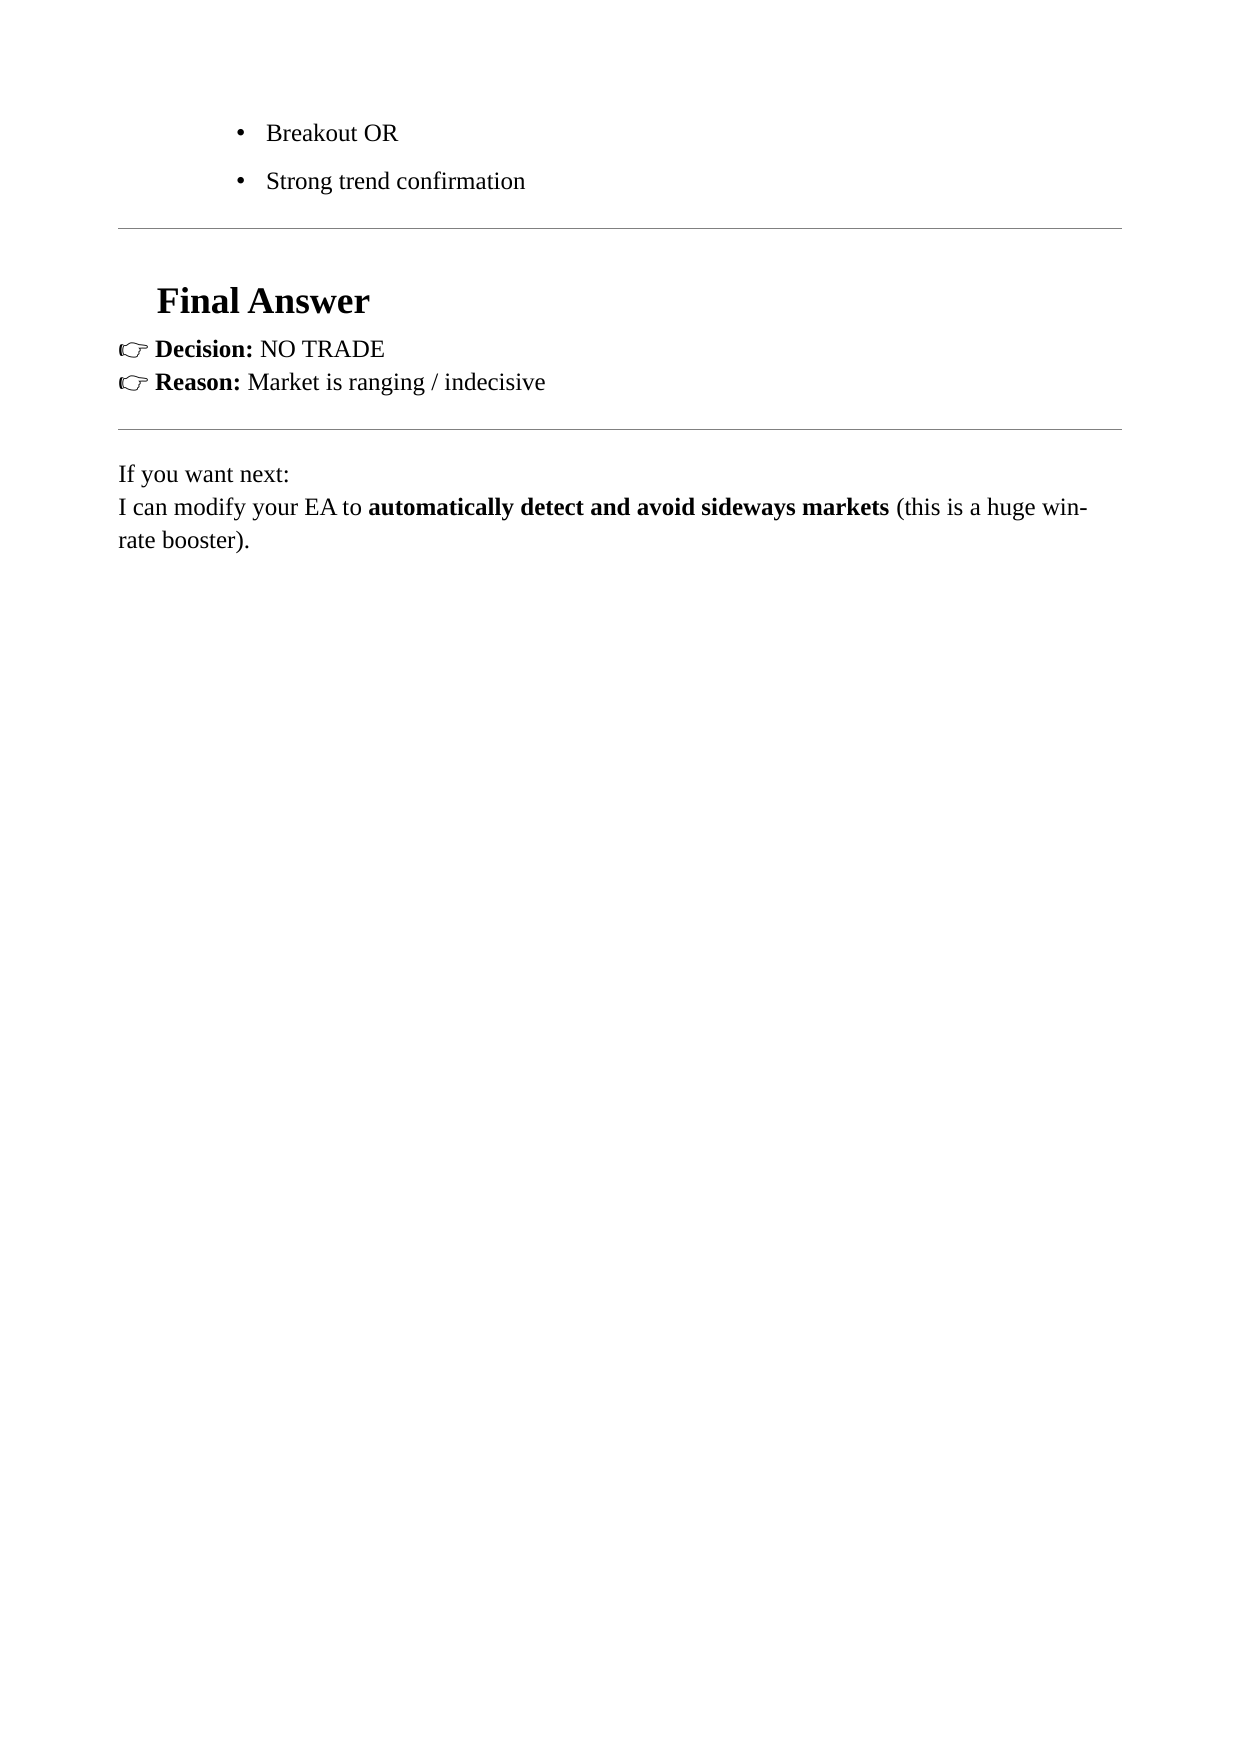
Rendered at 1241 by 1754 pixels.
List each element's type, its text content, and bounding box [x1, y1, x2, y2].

list Strong trend confirmation [236, 166, 1122, 194]
text 👉 Decision: NO TRADE 👉 Reason: Market is ranging / indecisive [118, 334, 1122, 396]
text If you want next: I can modify your EA to automatically detect and avoid sideways markets (this is a huge win-rate booster). [118, 459, 1122, 554]
subtitle 🔥 Final Answer [118, 278, 1122, 322]
list Breakout OR [236, 118, 1122, 147]
